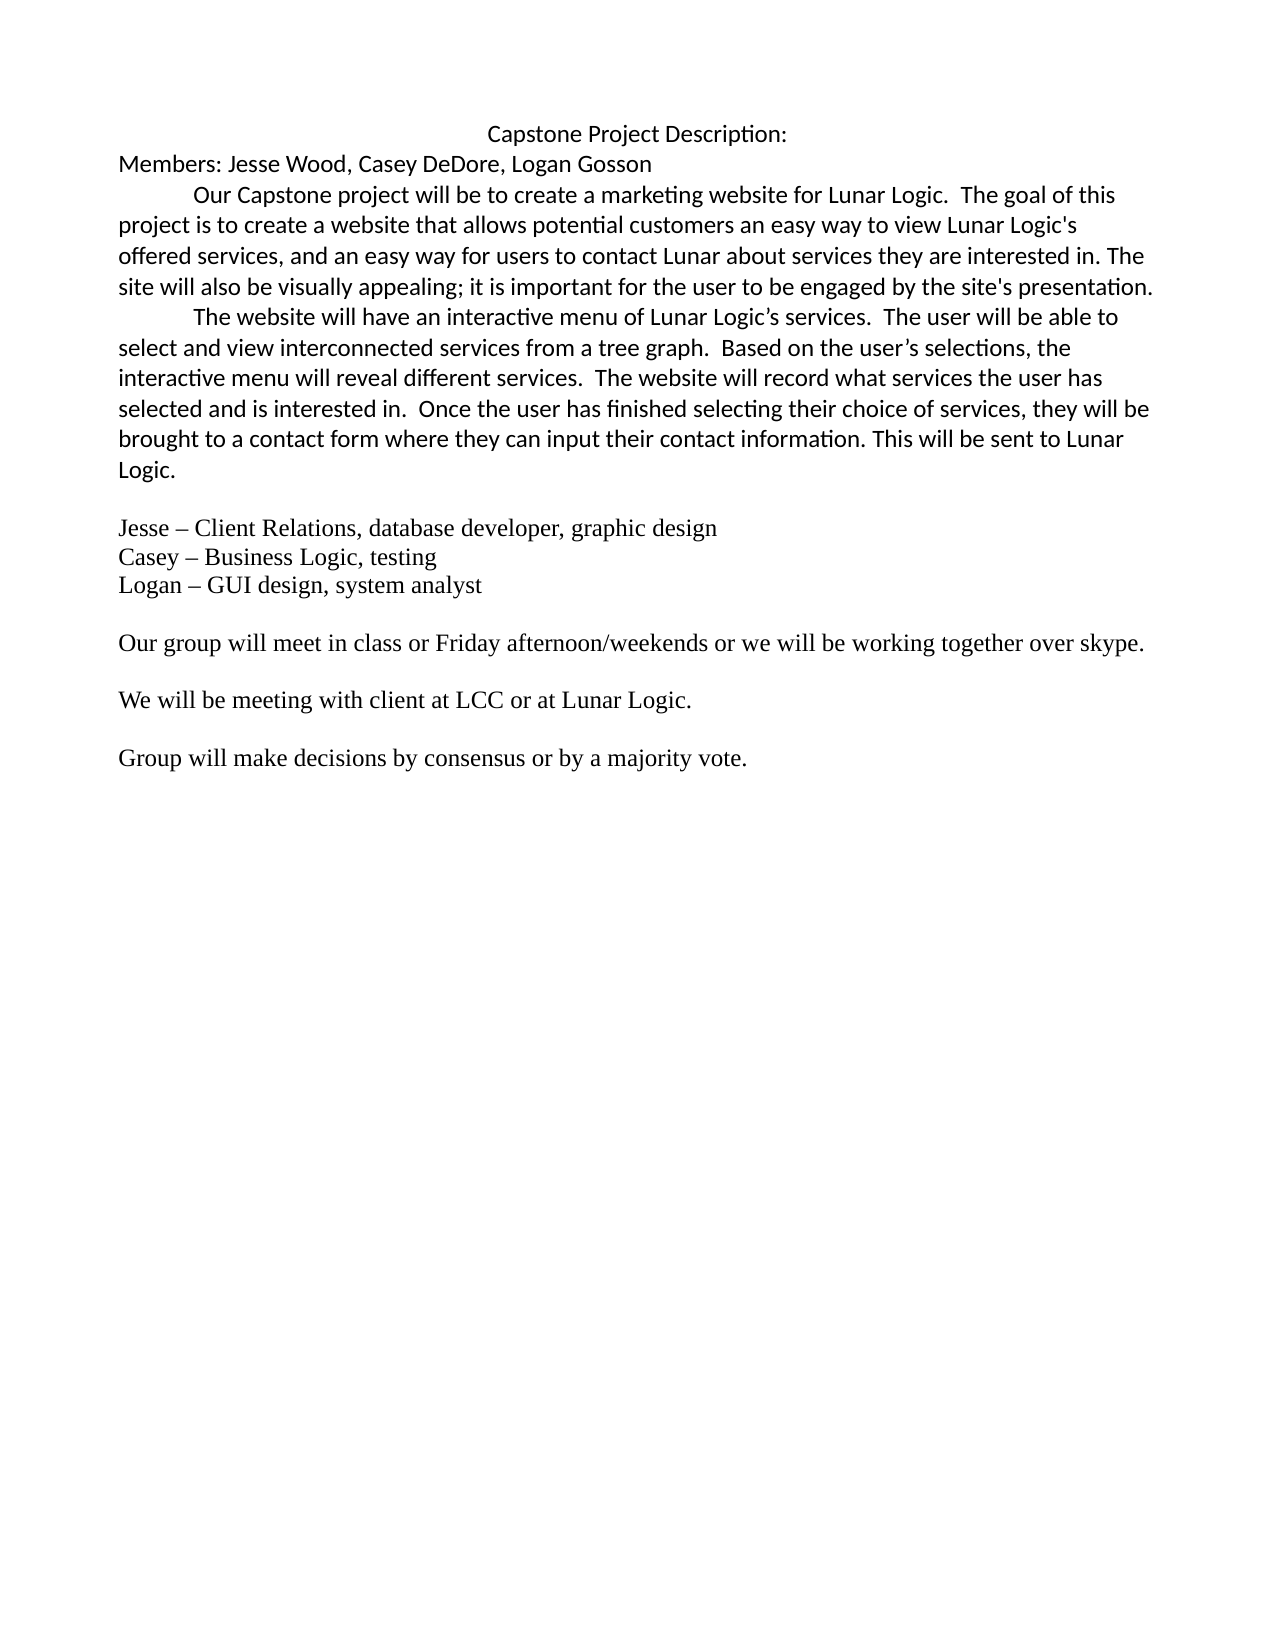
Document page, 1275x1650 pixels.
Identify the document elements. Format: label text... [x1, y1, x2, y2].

text Group will make decisions by consensus or by a majority vote. [118, 743, 1157, 772]
text Capstone Project Description: [118, 118, 1157, 149]
text Members: Jesse Wood, Casey DeDore, Logan Gosson [118, 149, 1157, 179]
text The website will have an interactive menu of Lunar Logic’s services. The user will be able to select and view interconnected services from a tree graph. Based on the user’s selections, the interactive menu will reveal different services. The website will record what services the user has selected and is interested in. Once the user has finished selecting their choice of services, they will be brought to a contact form where they can input their contact information. This will be sent to Lunar Logic. [118, 301, 1157, 484]
text Casey – Business Logic, testing [118, 542, 1157, 571]
text Our Capstone project will be to create a marketing website for Lunar Logic. The goal of this project is to create a website that allows potential customers an easy way to view Lunar Logic's offered services, and an easy way for users to contact Lunar about services they are interested in. The site will also be visually appealing; it is important for the user to be engaged by the site's presentation. [118, 179, 1157, 301]
text Our group will meet in class or Friday afternoon/weekends or we will be working together over skype. [118, 628, 1157, 657]
text Jesse – Client Relations, database developer, graphic design [118, 513, 1157, 542]
text Logan – GUI design, system analyst [118, 571, 1157, 599]
text We will be meeting with client at LCC or at Lunar Logic. [118, 686, 1157, 714]
